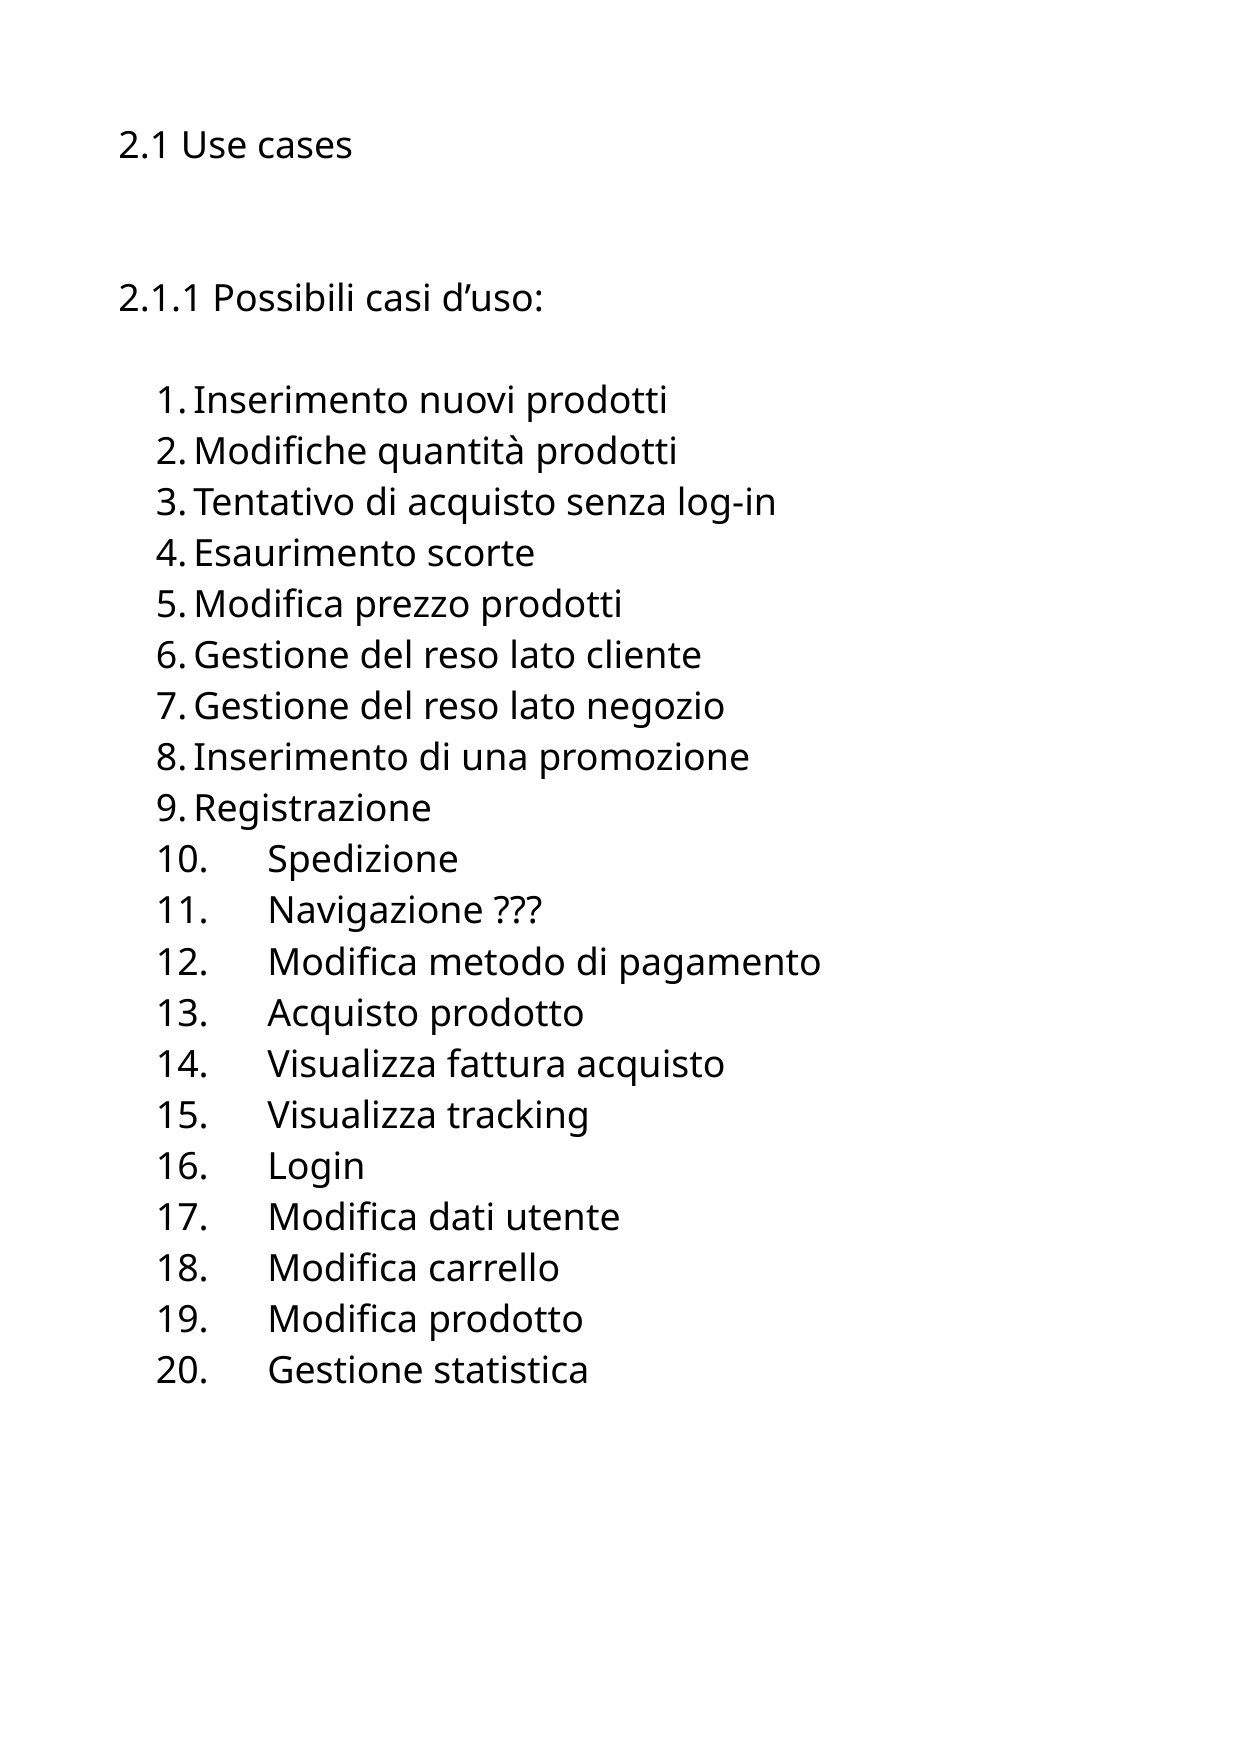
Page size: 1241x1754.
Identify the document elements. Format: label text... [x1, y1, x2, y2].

list Modifica prezzo prodotti [156, 577, 1122, 628]
text 2.1 Use cases [118, 118, 1122, 169]
text 2.1.1 Possibili casi d’uso: [118, 271, 1122, 322]
list Modifica metodo di pagamento [156, 935, 1122, 986]
list Visualizza tracking [156, 1088, 1122, 1139]
list Modifica prodotto [156, 1292, 1122, 1343]
list Registrazione [156, 782, 1122, 833]
list Gestione del reso lato negozio [156, 679, 1122, 731]
list Gestione del reso lato cliente [156, 628, 1122, 679]
list Navigazione ??? [156, 884, 1122, 935]
list Modifica carrello [156, 1241, 1122, 1292]
list Spedizione [156, 833, 1122, 884]
list Visualizza fattura acquisto [156, 1037, 1122, 1088]
list Modifiche quantità prodotti [156, 424, 1122, 475]
list Inserimento di una promozione [156, 731, 1122, 782]
list Inserimento nuovi prodotti [156, 373, 1122, 424]
list Gestione statistica [156, 1343, 1122, 1394]
list Modifica dati utente [156, 1190, 1122, 1241]
list Acquisto prodotto [156, 986, 1122, 1037]
list Esaurimento scorte [156, 526, 1122, 577]
list Tentativo di acquisto senza log-in [156, 475, 1122, 526]
list Login [156, 1139, 1122, 1190]
